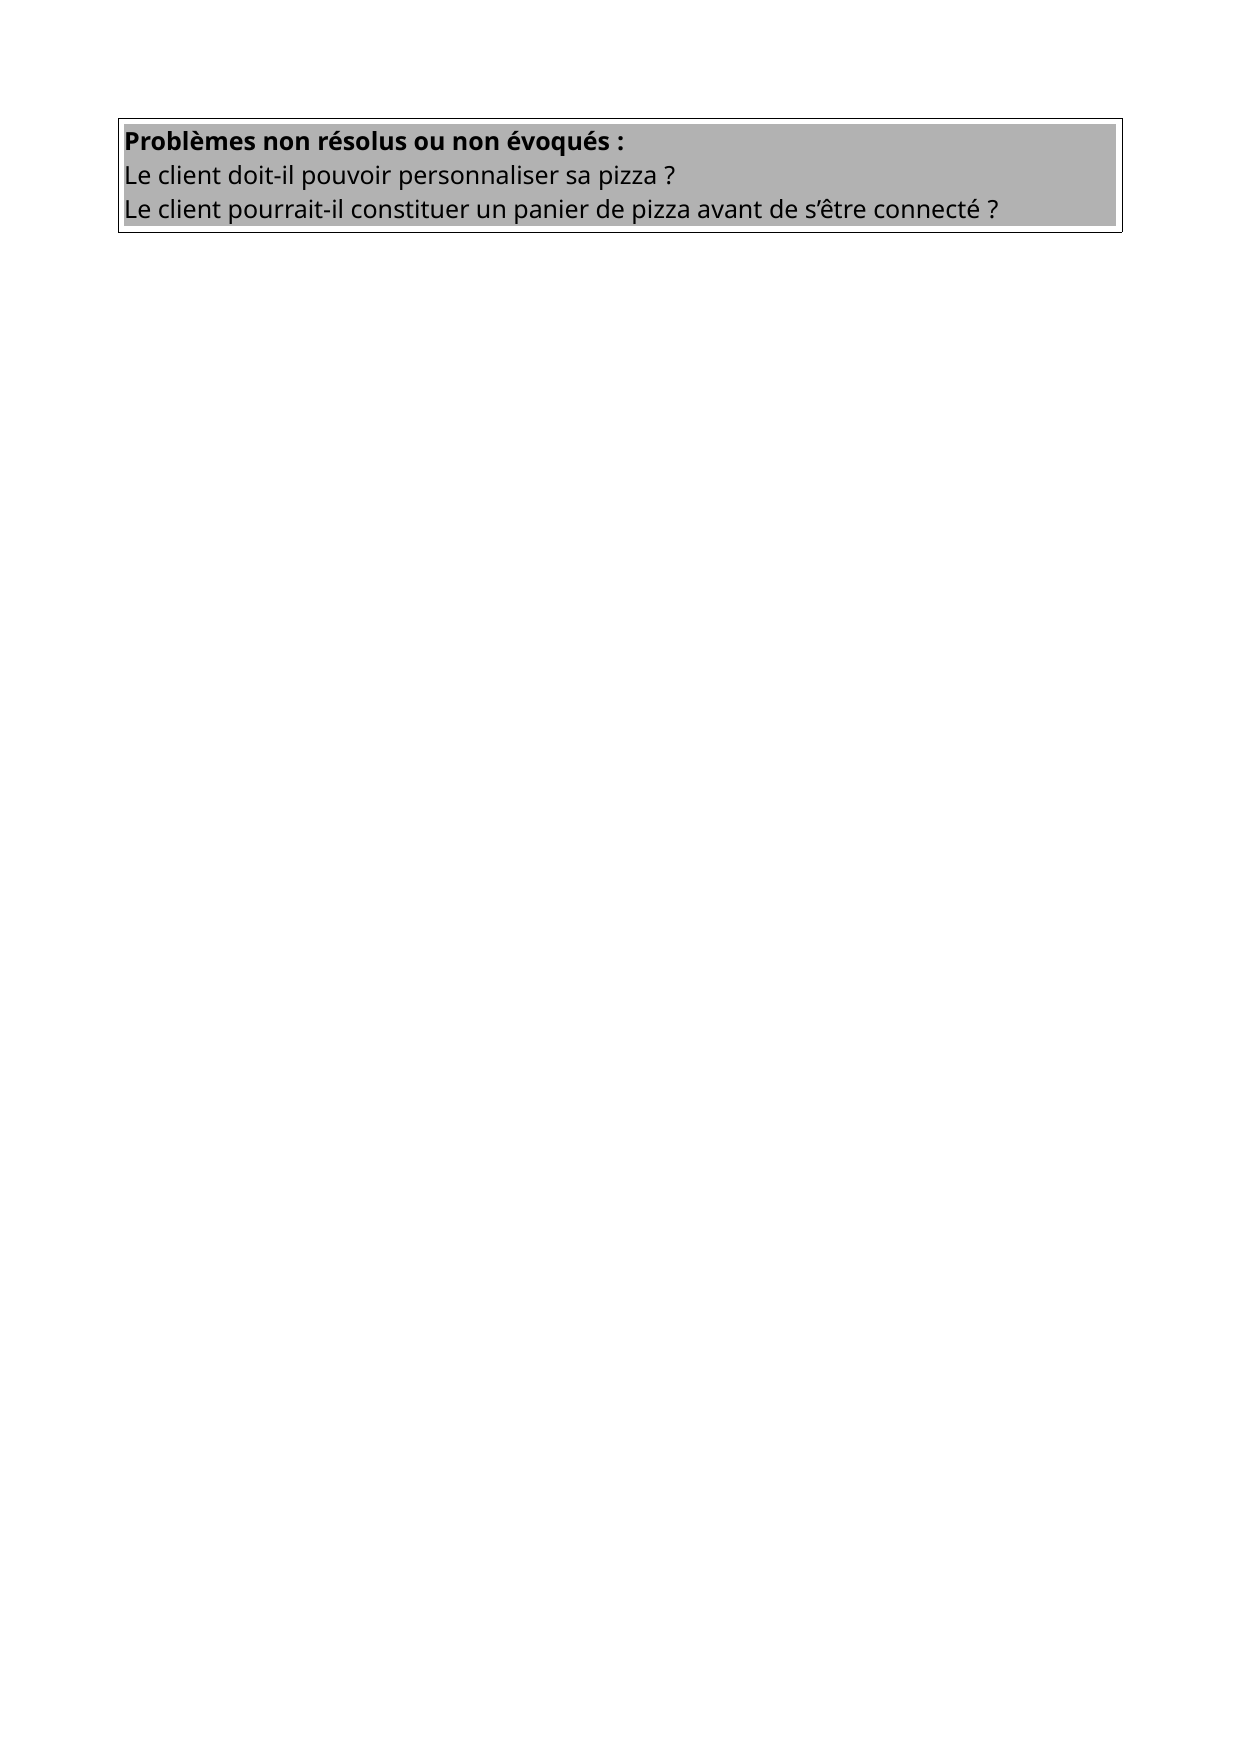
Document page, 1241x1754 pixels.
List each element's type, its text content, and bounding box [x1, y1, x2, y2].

table_cell Problèmes non résolus ou non évoqués : Le client doit-il pouvoir personnaliser sa pizza ? Le client pourrait-il constituer un panier de pizza avant de s’être connecté ? [119, 119, 1122, 232]
